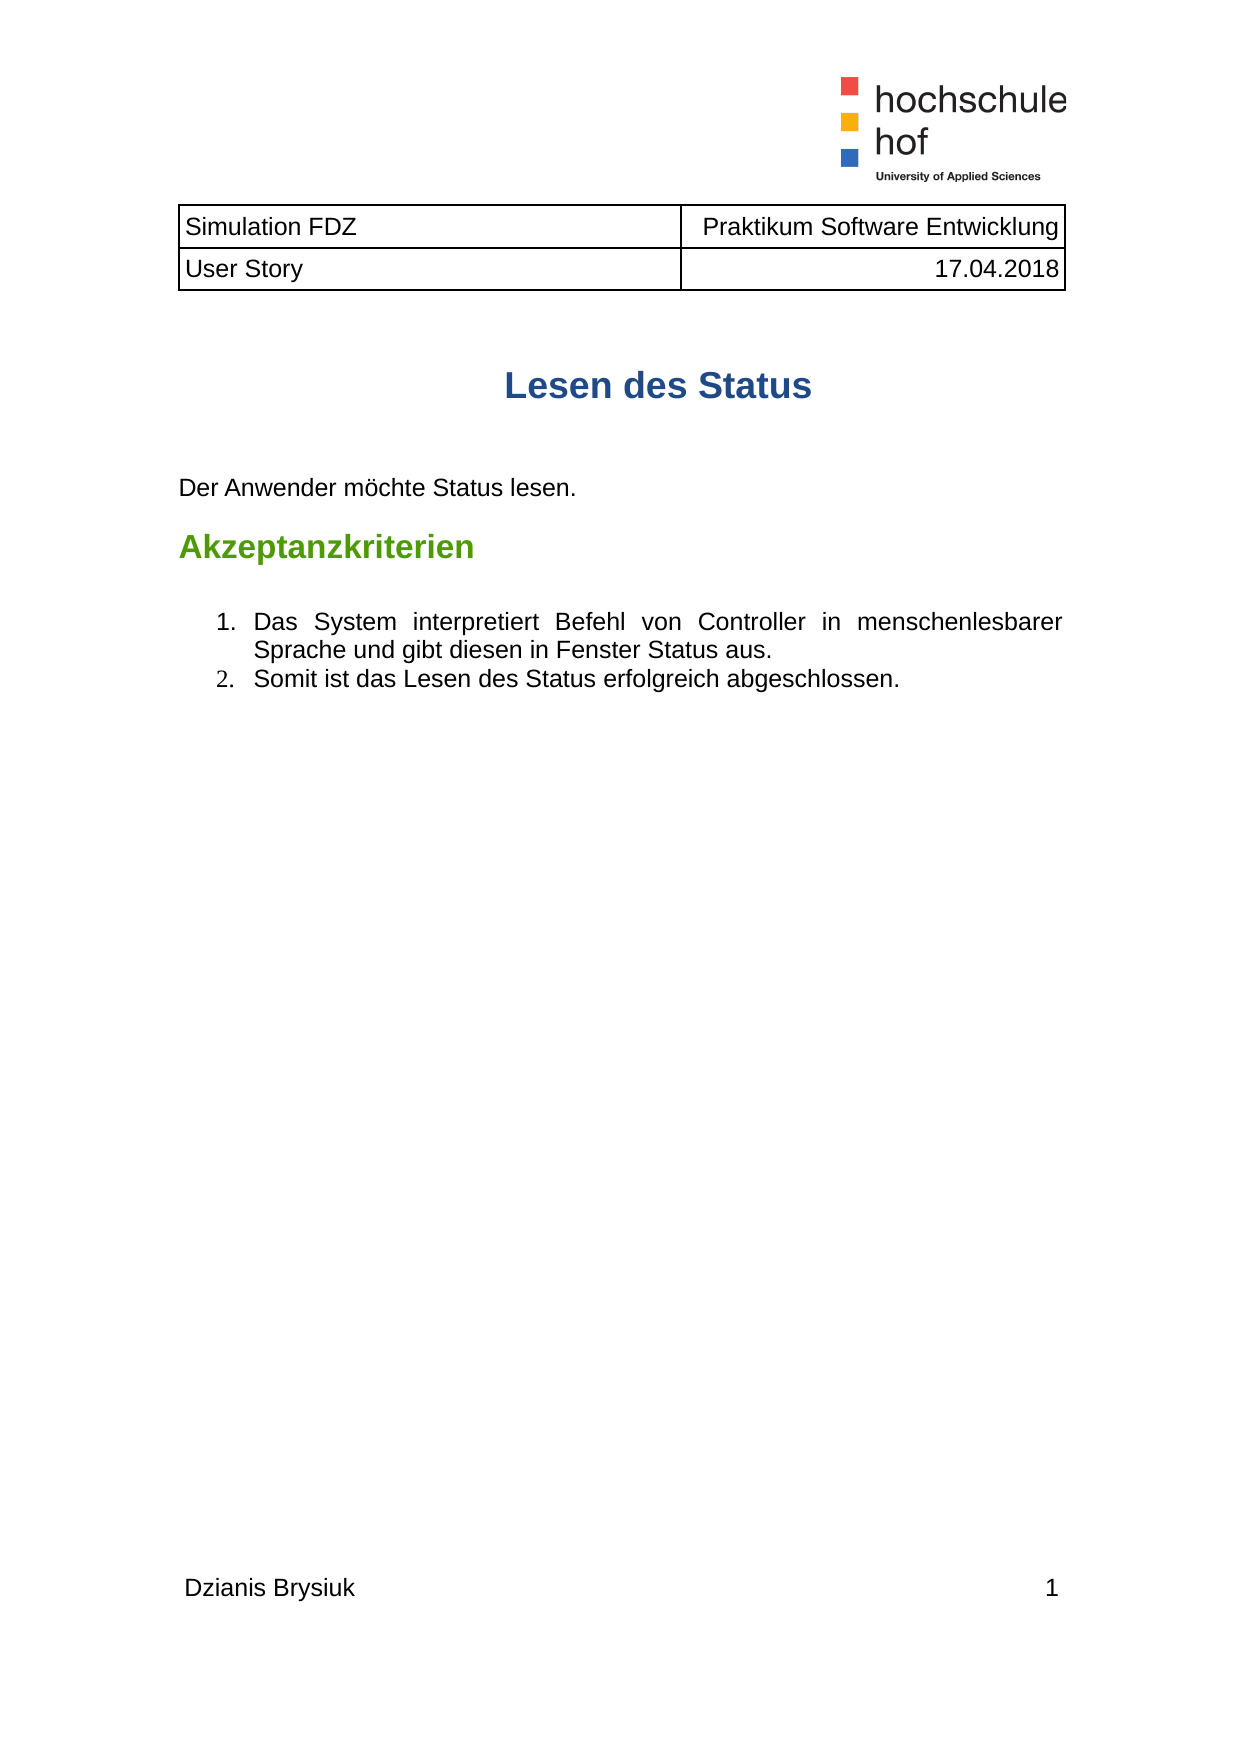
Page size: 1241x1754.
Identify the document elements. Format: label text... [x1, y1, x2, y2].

text Der Anwender möchte Status lesen. [178, 473, 1064, 502]
subtitle Akzeptanzkriterien [178, 527, 1064, 565]
list Somit ist das Lesen des Status erfolgreich abgeschlossen. [216, 664, 1064, 693]
list Das System interpretiert Befehl von Controller in menschenlesbarer Sprache und gibt diesen in Fenster Status aus. [216, 607, 1064, 664]
text Lesen des Status [178, 363, 1064, 406]
